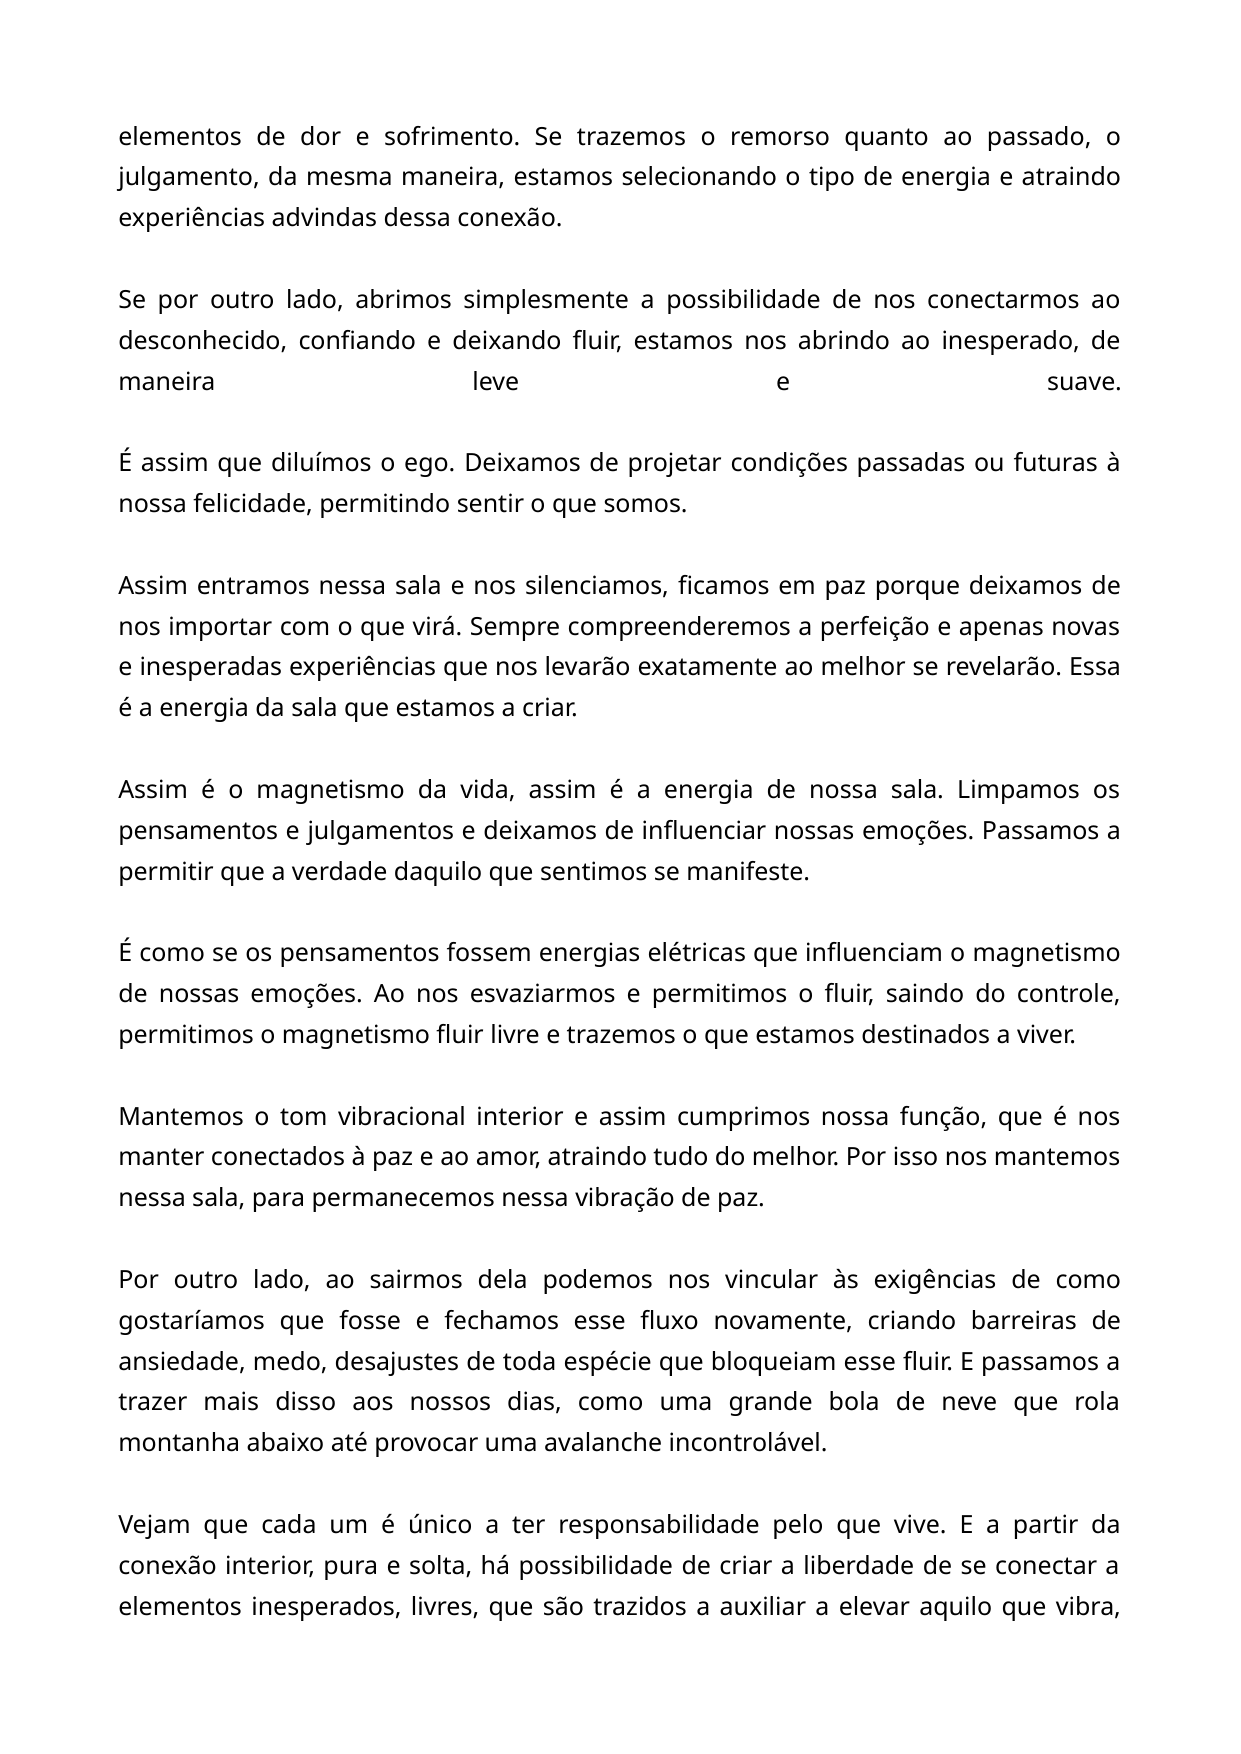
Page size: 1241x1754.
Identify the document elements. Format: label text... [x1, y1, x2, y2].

text Se por outro lado, abrimos simplesmente a possibilidade de nos conectarmos ao desconhecido, confiando e deixando fluir, estamos nos abrindo ao inesperado, de maneira leve e suave. É assim que diluímos o ego. Deixamos de projetar condições passadas ou futuras à nossa felicidade, permitindo sentir o que somos. [118, 281, 1122, 520]
text Vejam que cada um é único a ter responsabilidade pelo que vive. E a partir da conexão interior, pura e solta, há possibilidade de criar a liberdade de se conectar a elementos inesperados, livres, que são trazidos a auxiliar a elevar aquilo que vibra, [118, 1506, 1122, 1622]
text É como se os pensamentos fossem energias elétricas que influenciam o magnetismo de nossas emoções. Ao nos esvaziarmos e permitimos o fluir, saindo do controle, permitimos o magnetismo fluir livre e trazemos o que estamos destinados a viver. [118, 935, 1122, 1051]
text elementos de dor e sofrimento. Se trazemos o remorso quanto ao passado, o julgamento, da mesma maneira, estamos selecionando o tipo de energia e atraindo experiências advindas dessa conexão. [118, 118, 1122, 234]
text Assim é o magnetismo da vida, assim é a energia de nossa sala. Limpamos os pensamentos e julgamentos e deixamos de influenciar nossas emoções. Passamos a permitir que a verdade daquilo que sentimos se manifeste. [118, 771, 1122, 887]
text Mantemos o tom vibracional interior e assim cumprimos nossa função, que é nos manter conectados à paz e ao amor, atraindo tudo do melhor. Por isso nos mantemos nessa sala, para permanecemos nessa vibração de paz. [118, 1098, 1122, 1214]
text Assim entramos nessa sala e nos silenciamos, ficamos em paz porque deixamos de nos importar com o que virá. Sempre compreenderemos a perfeição e apenas novas e inesperadas experiências que nos levarão exatamente ao melhor se revelarão. Essa é a energia da sala que estamos a criar. [118, 567, 1122, 724]
text Por outro lado, ao sairmos dela podemos nos vincular às exigências de como gostaríamos que fosse e fechamos esse fluxo novamente, criando barreiras de ansiedade, medo, desajustes de toda espécie que bloqueiam esse fluir. E passamos a trazer mais disso aos nossos dias, como uma grande bola de neve que rola montanha abaixo até provocar uma avalanche incontrolável. [118, 1261, 1122, 1459]
